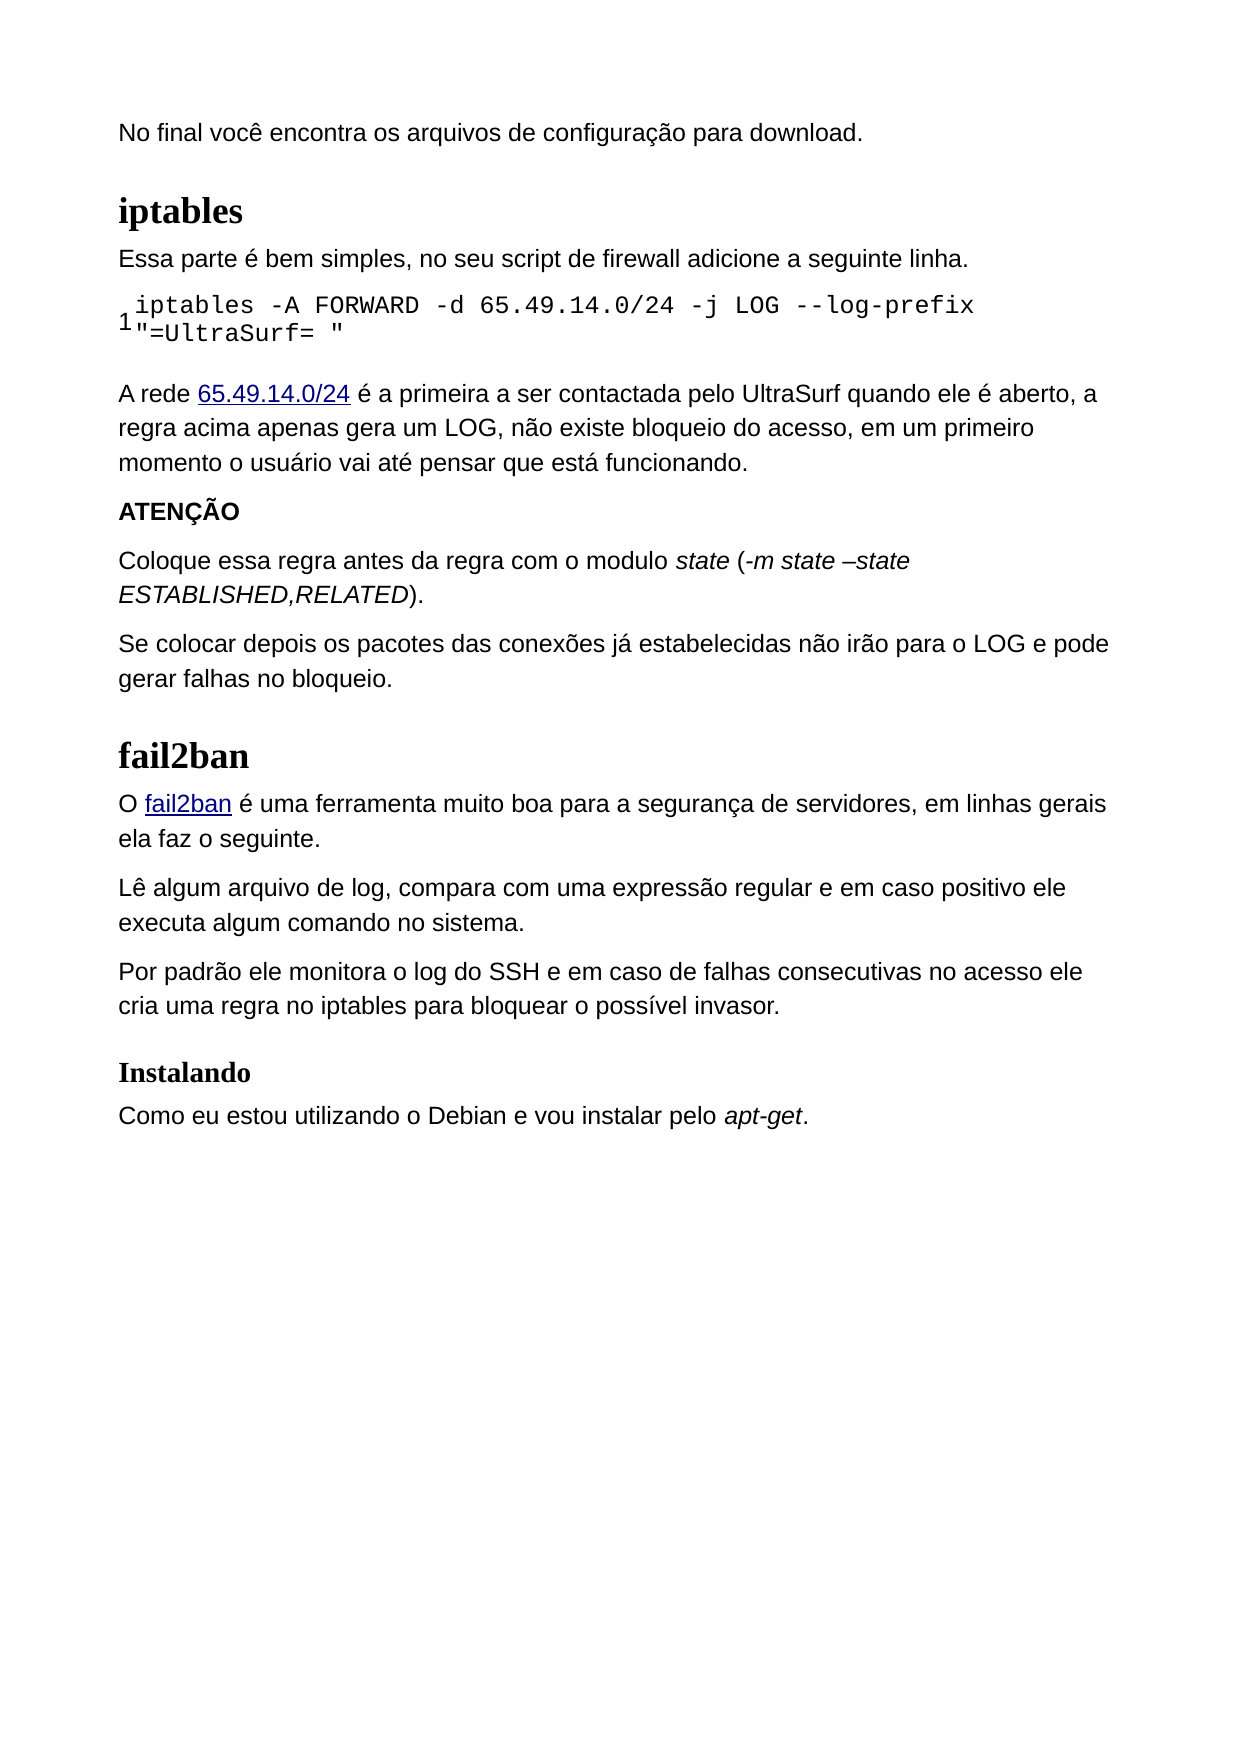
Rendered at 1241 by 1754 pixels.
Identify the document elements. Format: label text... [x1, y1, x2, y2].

subtitle iptables [118, 188, 1122, 231]
text Como eu estou utilizando o Debian e vou instalar pelo apt-get. [118, 1101, 1122, 1129]
text Essa parte é bem simples, no seu script de firewall adicione a seguinte linha. [118, 244, 1122, 272]
text Por padrão ele monitora o log do SSH e em caso de falhas consecutivas no acesso ele cria uma regra no iptables para bloquear o possível invasor. [118, 957, 1122, 1020]
subtitle fail2ban [118, 734, 1122, 777]
text Se colocar depois os pacotes das conexões já estabelecidas não irão para o LOG e pode gerar falhas no bloqueio. [118, 629, 1122, 693]
text Coloque essa regra antes da regra com o modulo state (-m state –state ESTABLISHED,RELATED). [118, 546, 1122, 609]
table_header 1 [118, 293, 134, 379]
text O fail2ban é uma ferramenta muito boa para a segurança de servidores, em linhas gerais ela faz o seguinte. [118, 789, 1122, 853]
table_header iptables -A FORWARD -d 65.49.14.0/24 -j LOG --log-prefix "=UltraSurf= " [134, 293, 1122, 379]
text Lê algum arquivo de log, compara com uma expressão regular e em caso positivo ele executa algum comando no sistema. [118, 873, 1122, 936]
text No final você encontra os arquivos de configuração para download. [118, 118, 1122, 147]
subtitle Instalando [118, 1055, 1122, 1088]
text A rede 65.49.14.0/24 é a primeira a ser contactada pelo UltraSurf quando ele é aberto, a regra acima apenas gera um LOG, não existe bloqueio do acesso, em um primeiro momento o usuário vai até pensar que está funcionando. [118, 379, 1122, 477]
text ATENÇÃO [118, 497, 1122, 526]
